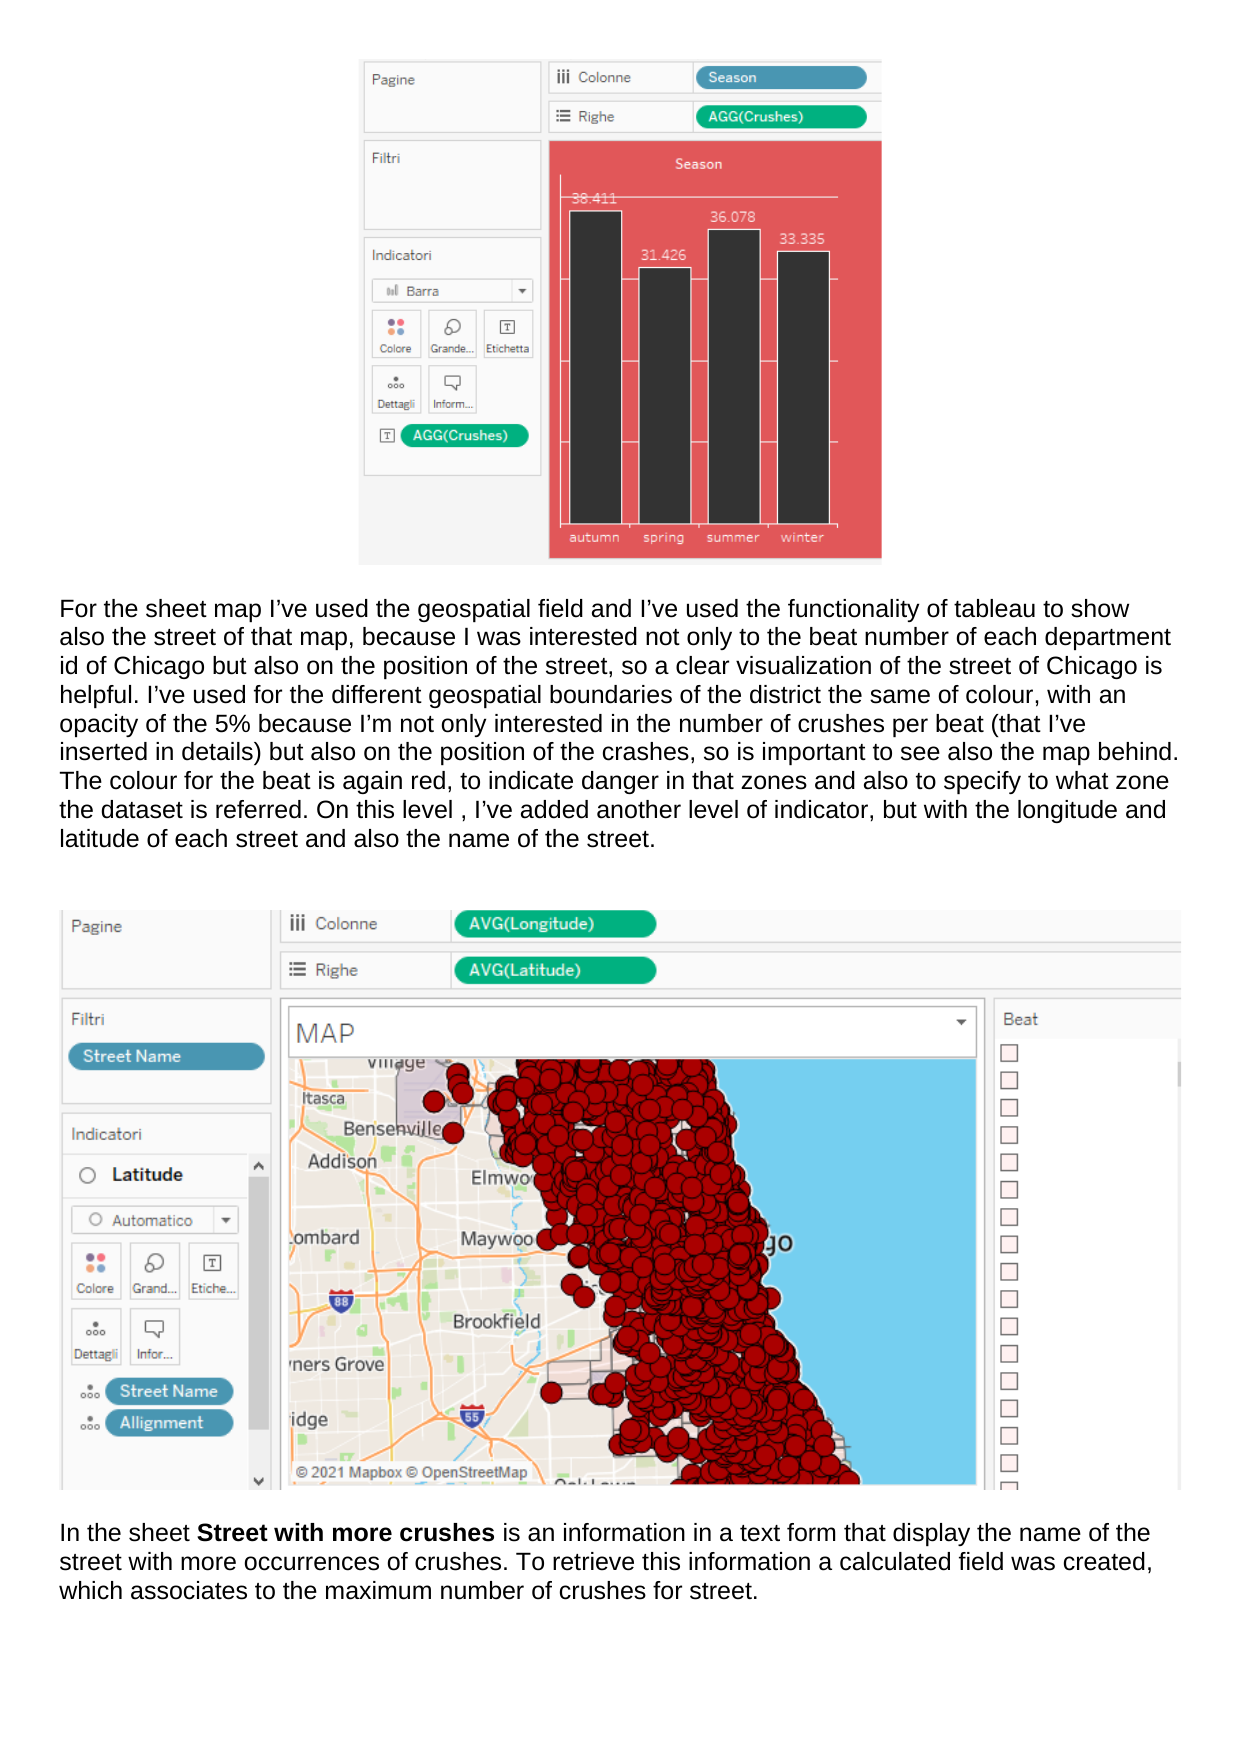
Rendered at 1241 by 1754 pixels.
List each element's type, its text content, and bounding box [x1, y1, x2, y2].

text In the sheet Street with more crushes is an information in a text form that display the name of the street with more occurrences of crushes. To retrieve this information a calculated field was created, which associates to the maximum number of crushes for street. [59, 1518, 1181, 1604]
text For the sheet map I’ve used the geospatial field and I’ve used the functionality of tableau to show also the street of that map, because I was interested not only to the beat number of each department id of Chicago but also on the position of the street, so a clear visualization of the street of Chicago is helpful. I’ve used for the different geospatial boundaries of the district the same of colour, with an opacity of the 5% because I’m not only interested in the number of crushes per beat (that I’ve inserted in details) but also on the position of the crashes, so is important to see also the map behind. The colour for the beat is again red, to indicate danger in that zones and also to specify to what zone the dataset is referred. On this level , I’ve added another level of indicator, but with the longitude and latitude of each street and also the name of the street. [59, 594, 1181, 852]
